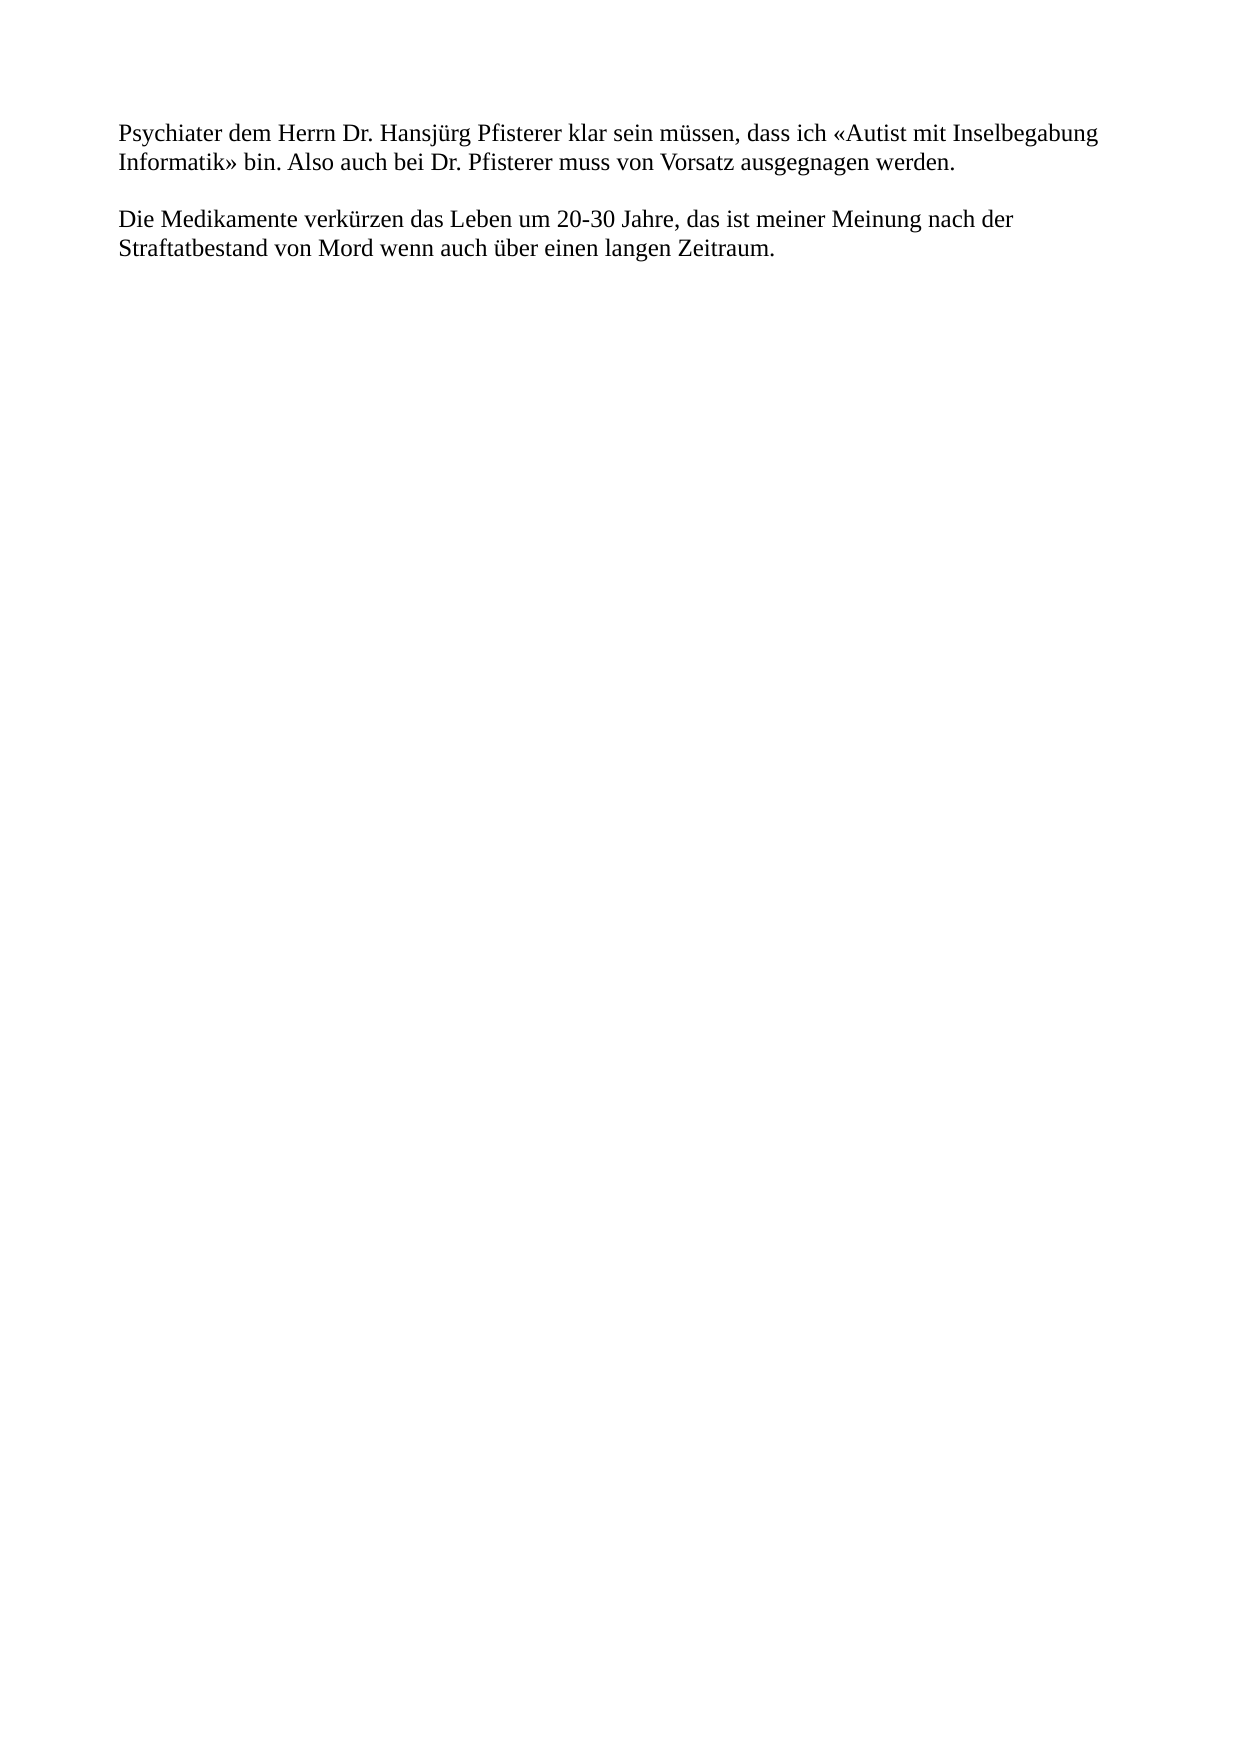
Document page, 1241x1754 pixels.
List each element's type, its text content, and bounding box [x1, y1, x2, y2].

text Die Medikamente verkürzen das Leben um 20-30 Jahre, das ist meiner Meinung nach der Straftatbestand von Mord wenn auch über einen langen Zeitraum. [118, 204, 1122, 262]
text Psychiater dem Herrn Dr. Hansjürg Pfisterer klar sein müssen, dass ich «Autist mit Inselbegabung Informatik» bin. Also auch bei Dr. Pfisterer muss von Vorsatz ausgegnagen werden. [118, 118, 1122, 176]
